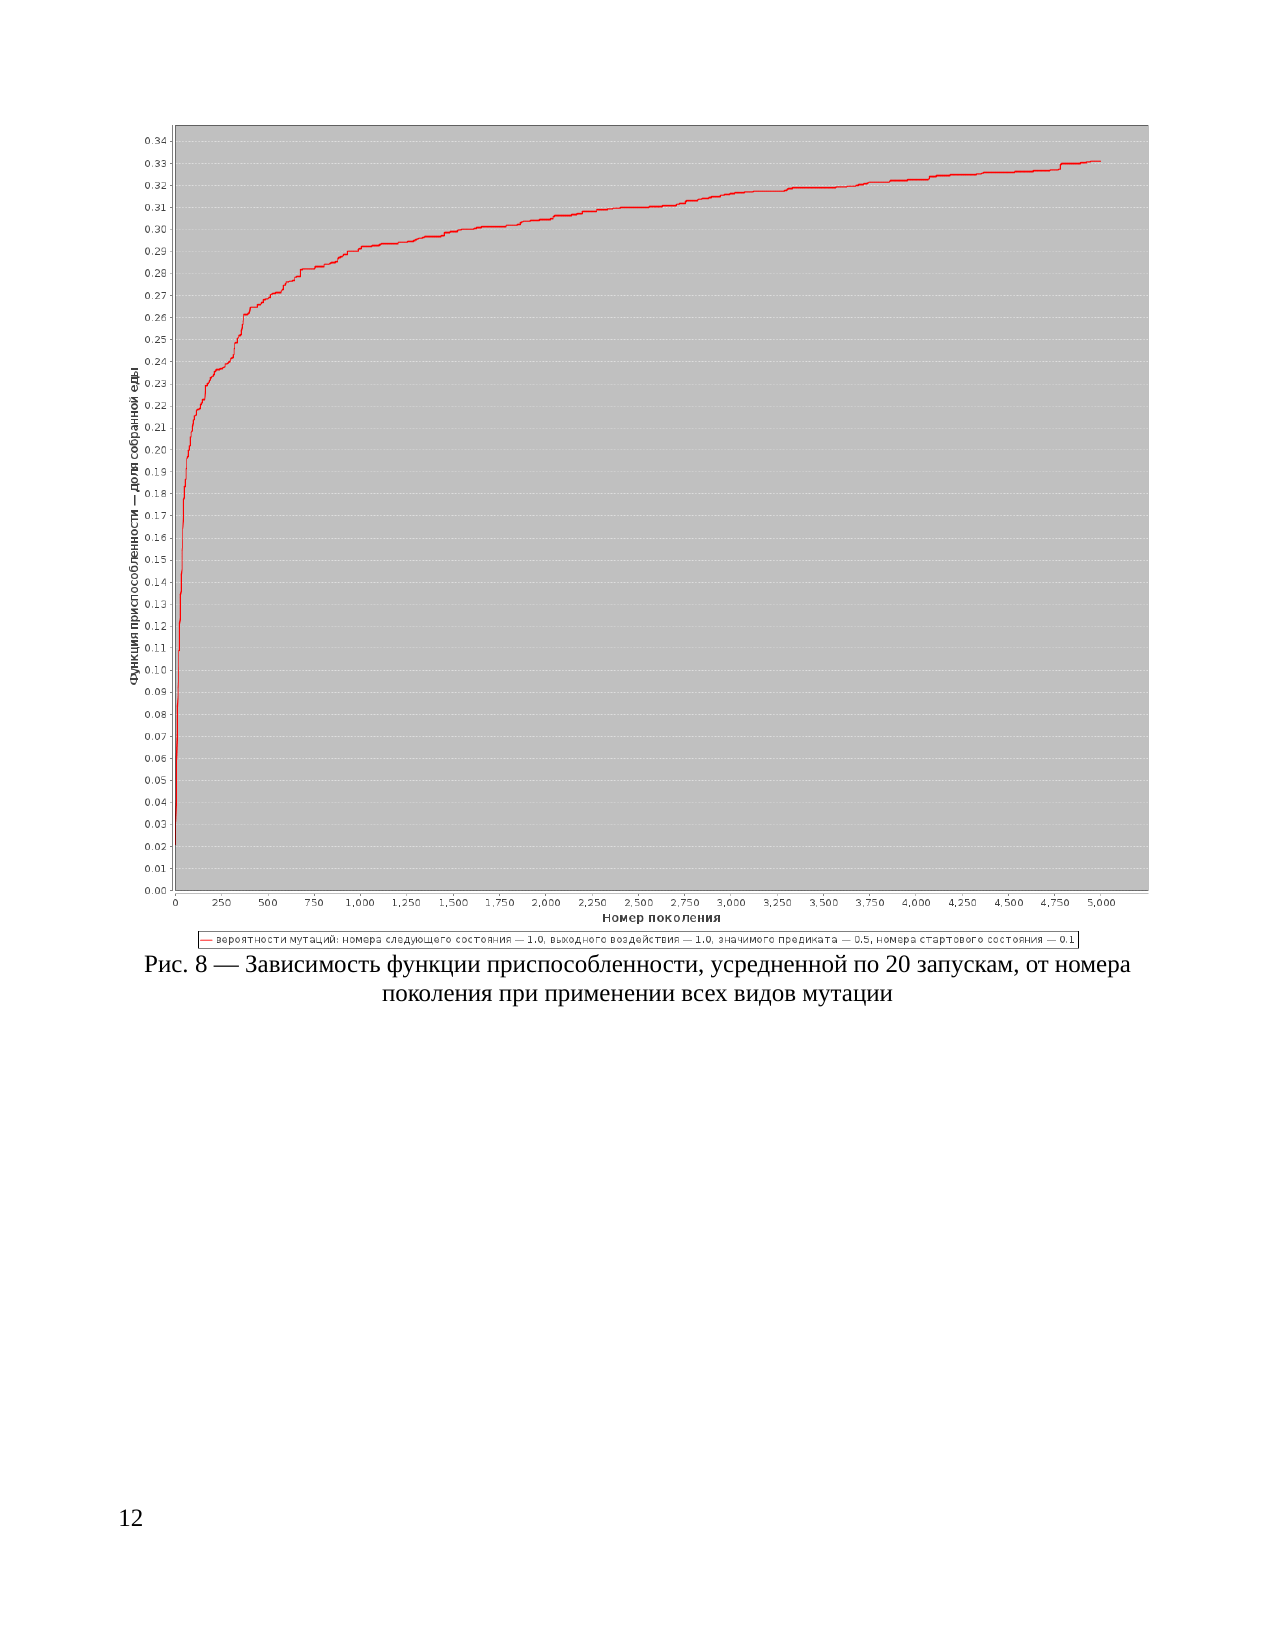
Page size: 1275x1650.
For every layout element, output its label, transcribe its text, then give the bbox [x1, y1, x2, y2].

picture [118, 118, 1157, 949]
subtitle Рис. 8 — Зависимость функции приспособленности, усредненной по 20 запускам, от номера поколения при применении всех видов мутации [118, 949, 1157, 1007]
